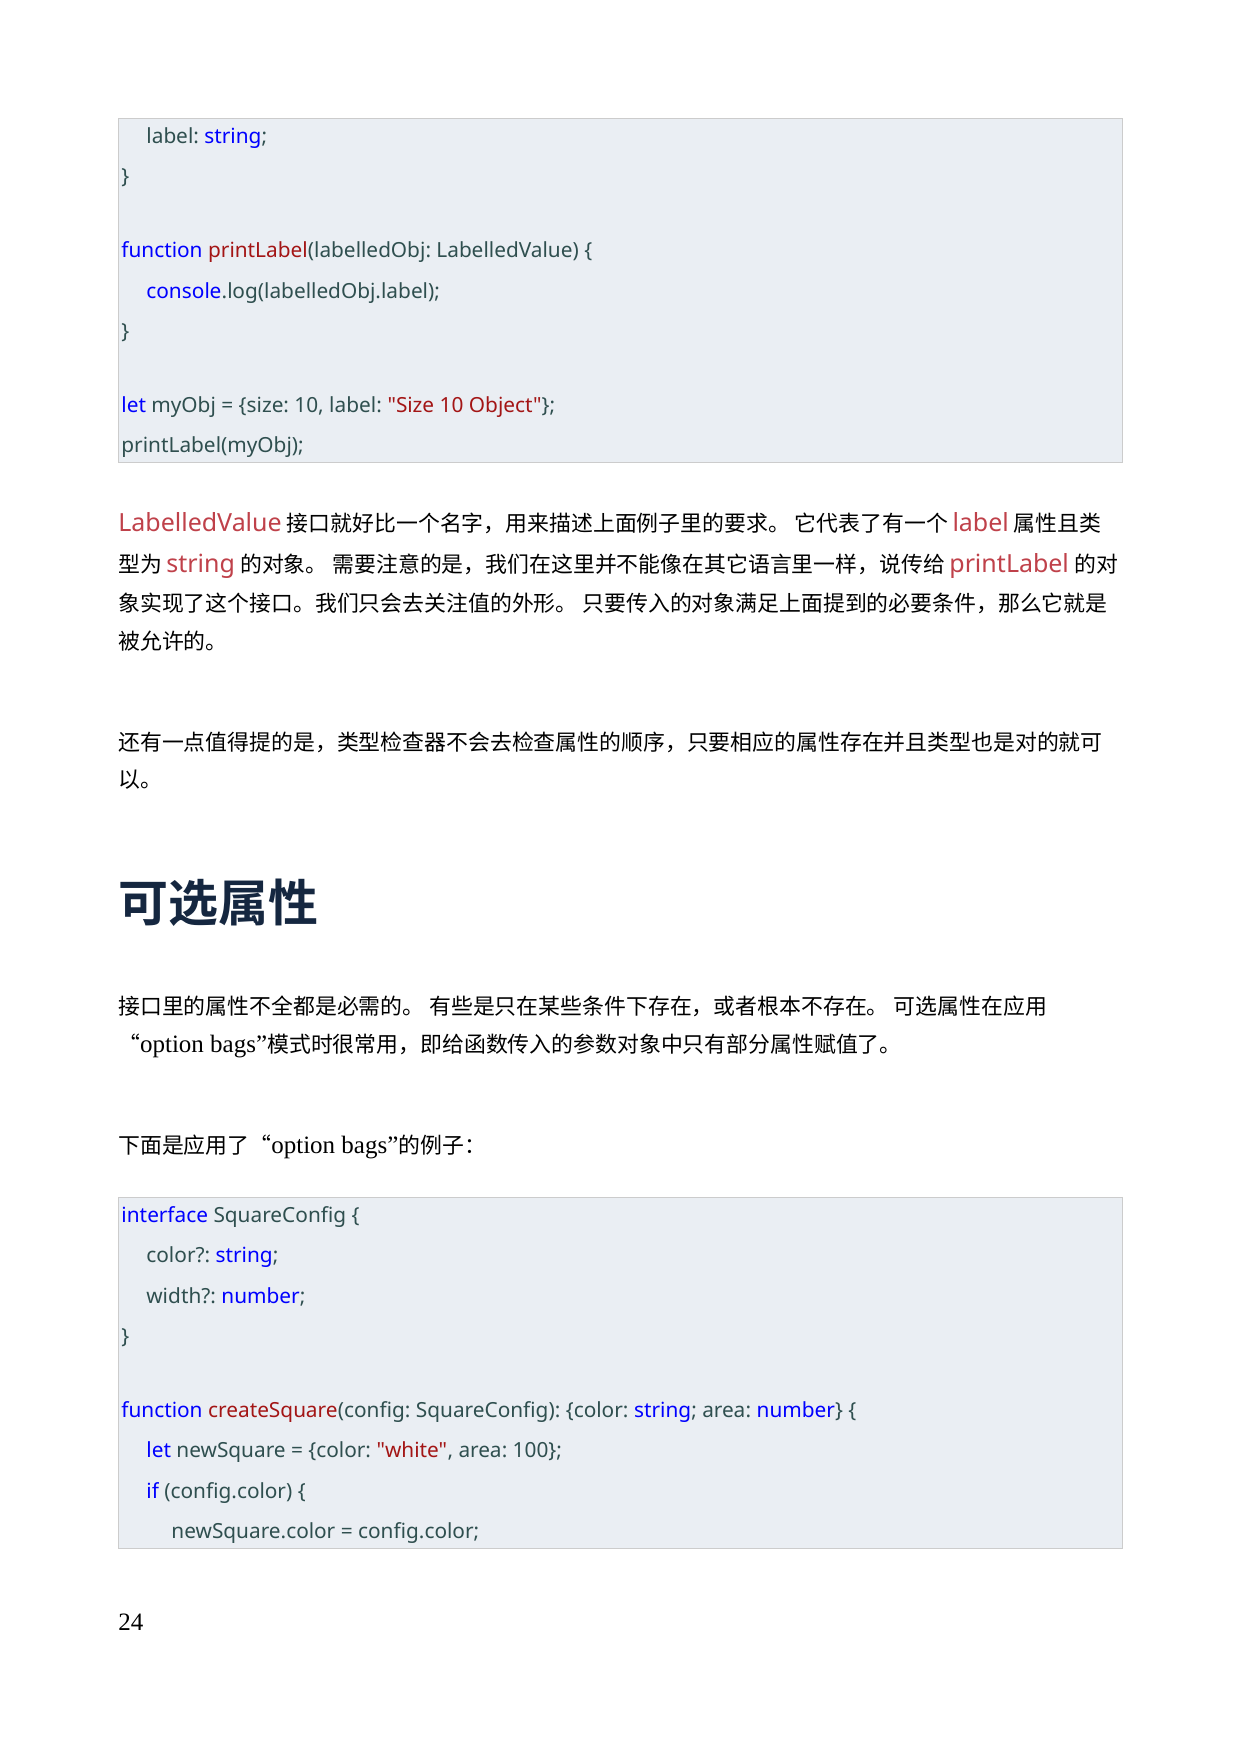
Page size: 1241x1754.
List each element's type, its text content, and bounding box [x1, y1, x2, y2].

text 下面是应用了“option bags”的例子： [118, 1128, 1122, 1159]
text let newSquare = {color: "white", area: 100}; [119, 1432, 1122, 1464]
text interface SquareConfig { [119, 1198, 1122, 1228]
text function createSquare(config: SquareConfig): {color: string; area: number} { [119, 1392, 1122, 1423]
text printLabel(myObj); [119, 427, 1122, 462]
text let myObj = {size: 10, label: "Size 10 Object"}; [119, 387, 1122, 419]
text 接口里的属性不全都是必需的。 有些是只在某些条件下存在，或者根本不存在。 可选属性在应用“option bags”模式时很常用，即给函数传入的参数对象中只有部分属性赋值了。 [118, 989, 1122, 1059]
text } [119, 159, 1122, 190]
subtitle 可选属性 [118, 863, 1122, 935]
text LabelledValue接口就好比一个名字，用来描述上面例子里的要求。 它代表了有一个label属性且类型为string的对象。 需要注意的是，我们在这里并不能像在其它语言里一样，说传给printLabel的对象实现了这个接口。我们只会去关注值的外形。 只要传入的对象满足上面提到的必要条件，那么它就是被允许的。 [118, 505, 1122, 656]
text } [119, 313, 1122, 345]
text label: string; [119, 119, 1122, 150]
text newSquare.color = config.color; [119, 1513, 1122, 1548]
text 还有一点值得提的是，类型检查器不会去检查属性的顺序，只要相应的属性存在并且类型也是对的就可以。 [118, 724, 1122, 794]
text console.log(labelledObj.label); [119, 273, 1122, 304]
text } [119, 1318, 1122, 1350]
text function printLabel(labelledObj: LabelledValue) { [119, 232, 1122, 264]
text if (config.color) { [119, 1473, 1122, 1504]
text width?: number; [119, 1278, 1122, 1309]
text color?: string; [119, 1237, 1122, 1269]
